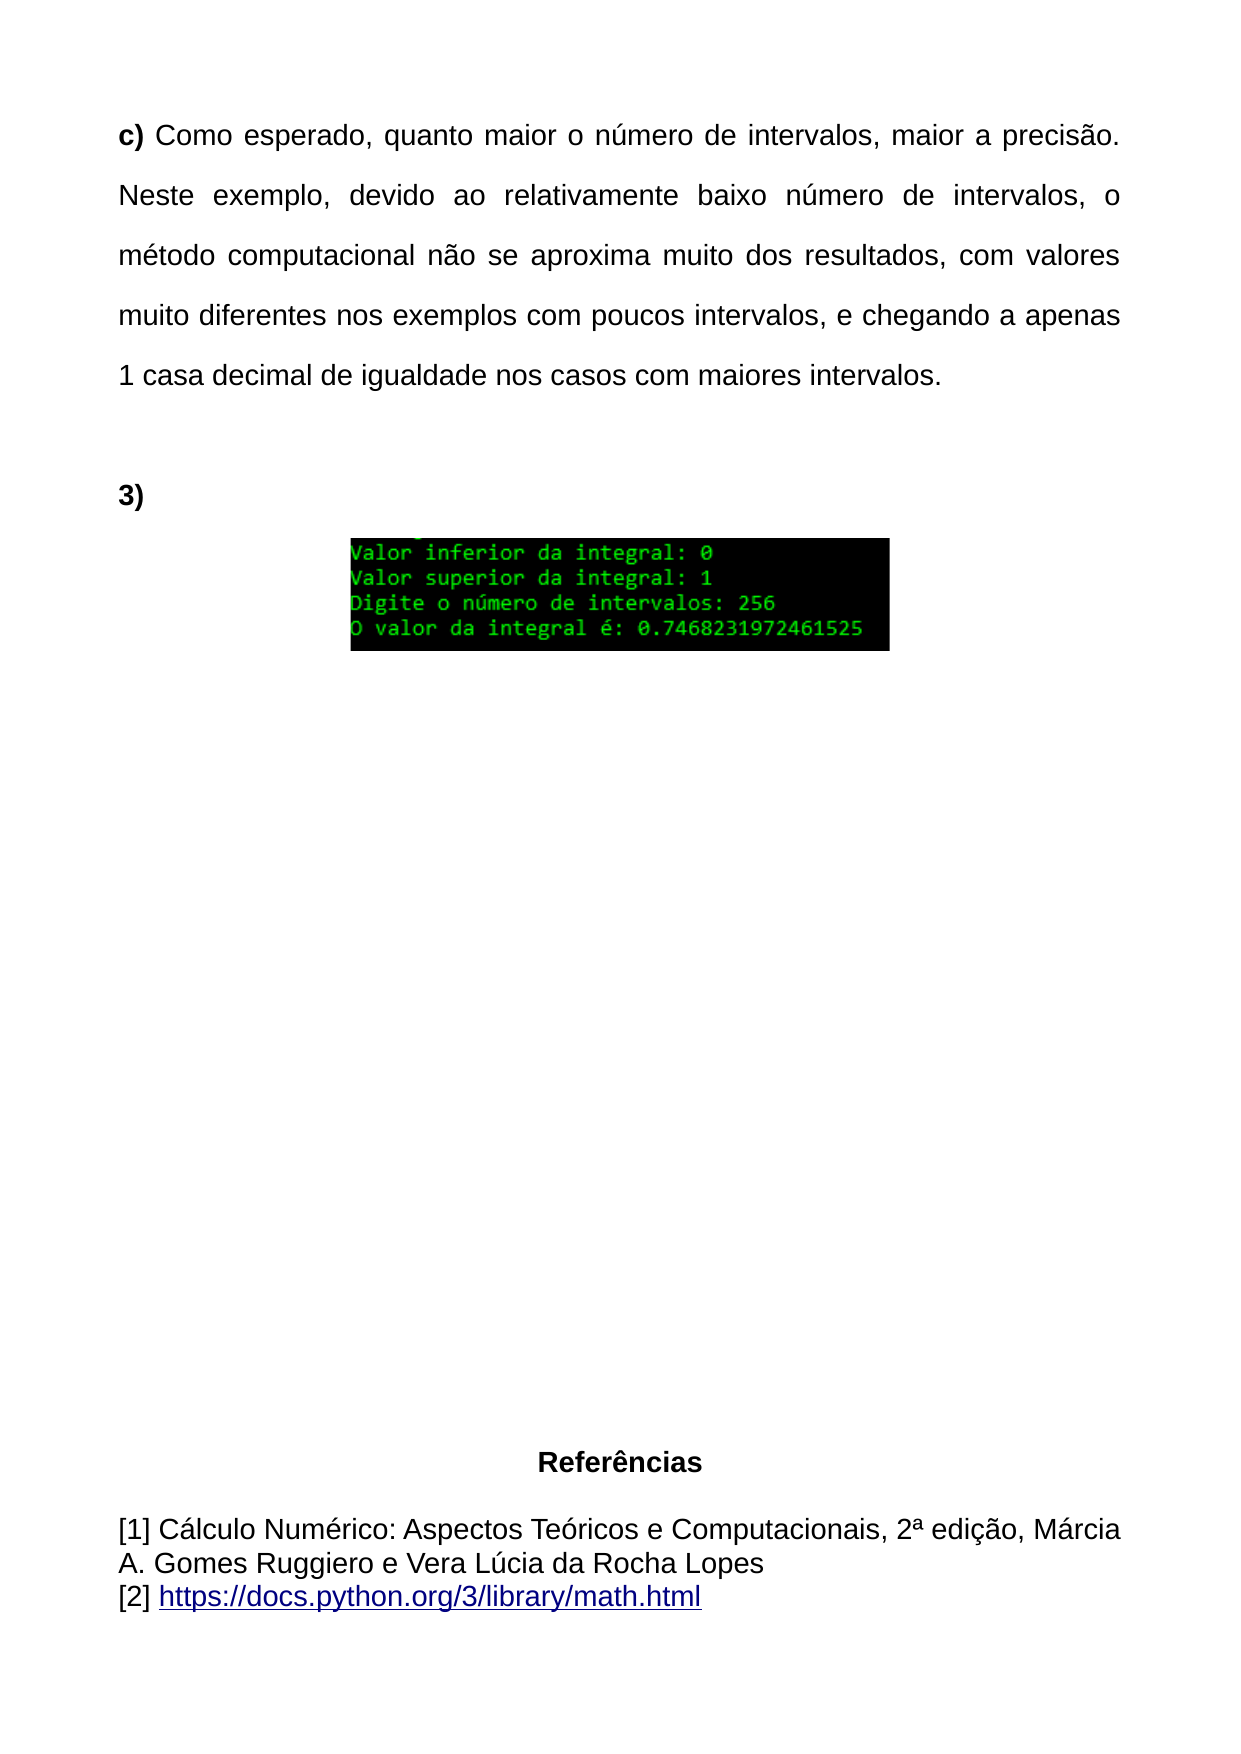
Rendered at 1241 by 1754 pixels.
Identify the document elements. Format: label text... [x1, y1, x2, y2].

text [2] https://docs.python.org/3/library/math.html [118, 1579, 1122, 1613]
text Referências [118, 1445, 1122, 1479]
text c) Como esperado, quanto maior o número de intervalos, maior a precisão. Neste exemplo, devido ao relativamente baixo número de intervalos, o método computacional não se aproxima muito dos resultados, com valores muito diferentes nos exemplos com poucos intervalos, e chegando a apenas 1 casa decimal de igualdade nos casos com maiores intervalos. [118, 118, 1122, 392]
text 3) [118, 478, 1122, 512]
text [1] Cálculo Numérico: Aspectos Teóricos e Computacionais, 2ª edição, Márcia A. Gomes Ruggiero e Vera Lúcia da Rocha Lopes [118, 1512, 1122, 1579]
picture [350, 538, 890, 651]
